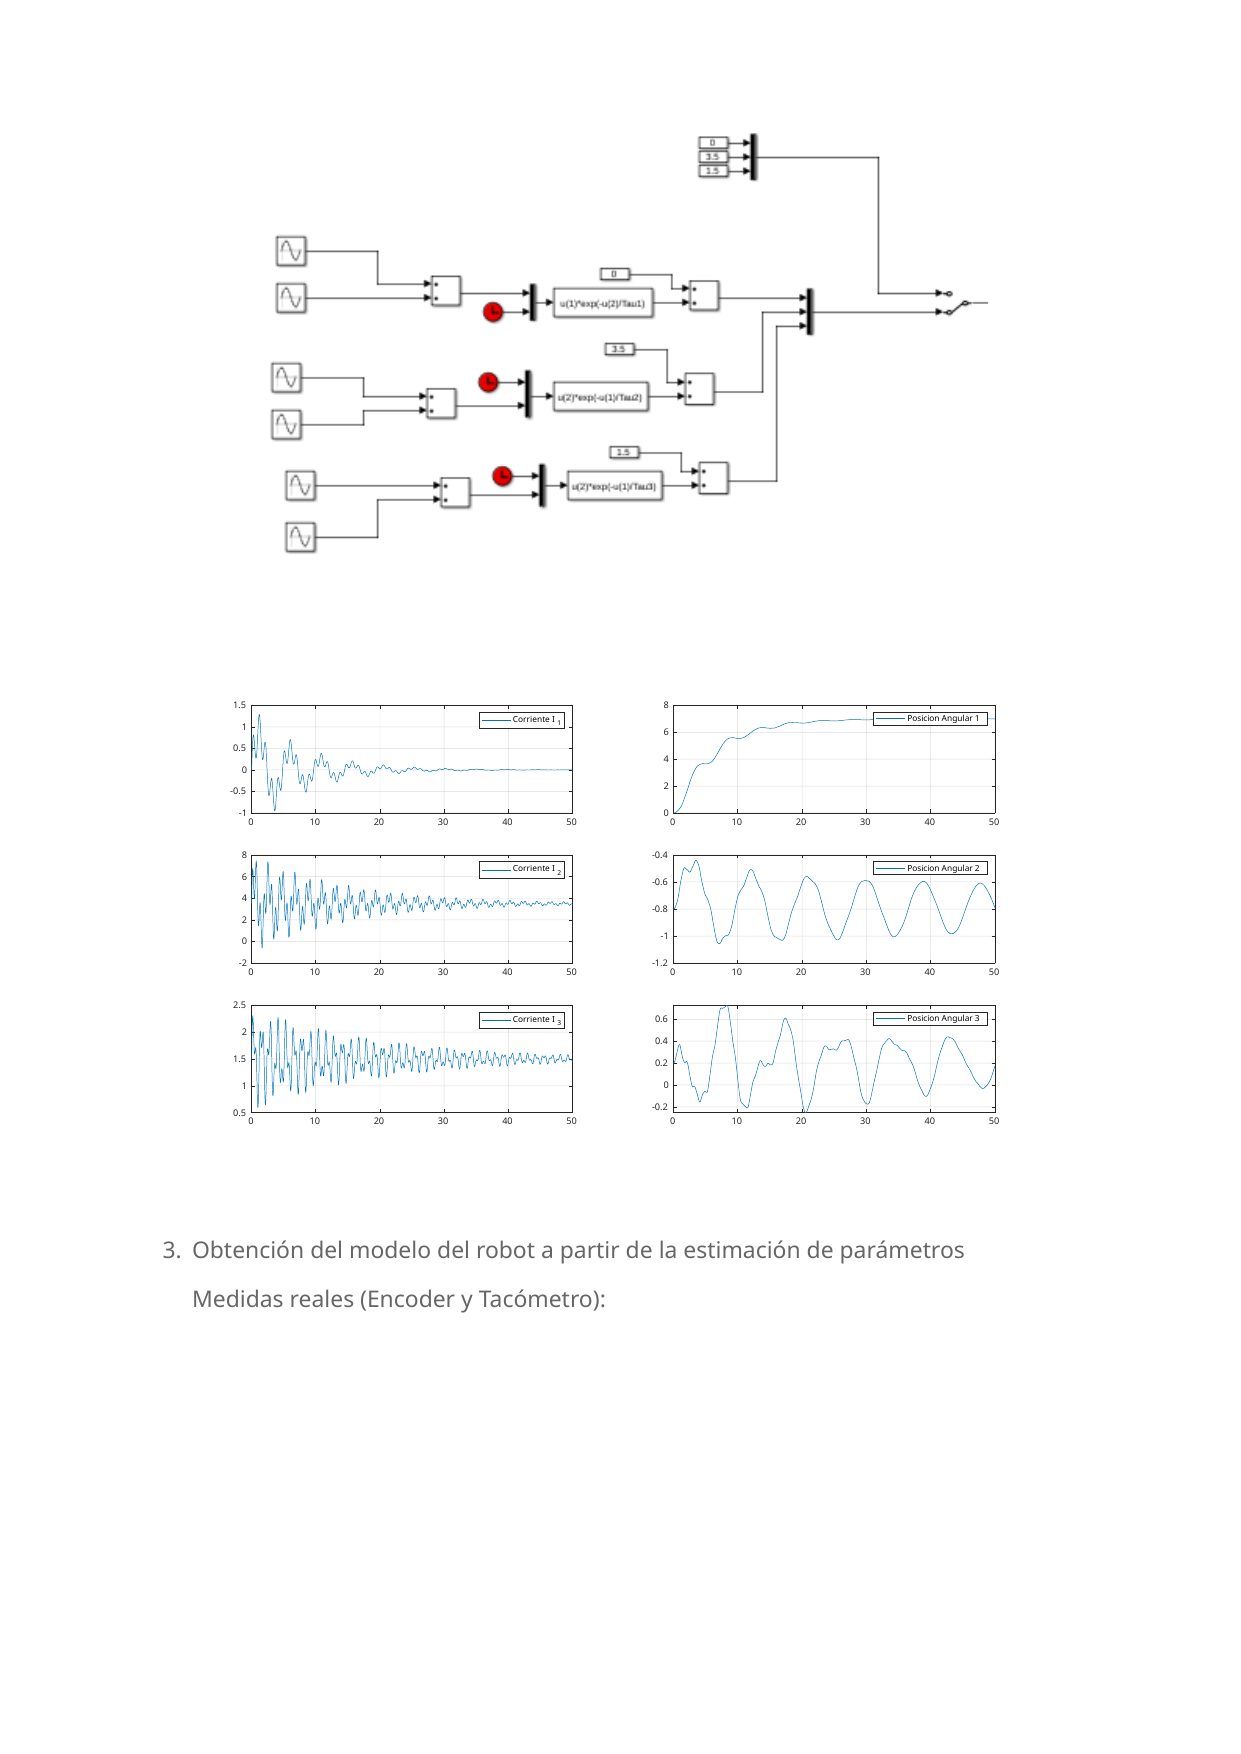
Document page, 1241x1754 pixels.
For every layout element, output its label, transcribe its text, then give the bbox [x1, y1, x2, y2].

list Obtención del modelo del robot a partir de la estimación de parámetros [162, 1234, 1122, 1266]
picture [252, 118, 989, 601]
list Medidas reales (Encoder y Tacómetro): [162, 1283, 1122, 1314]
